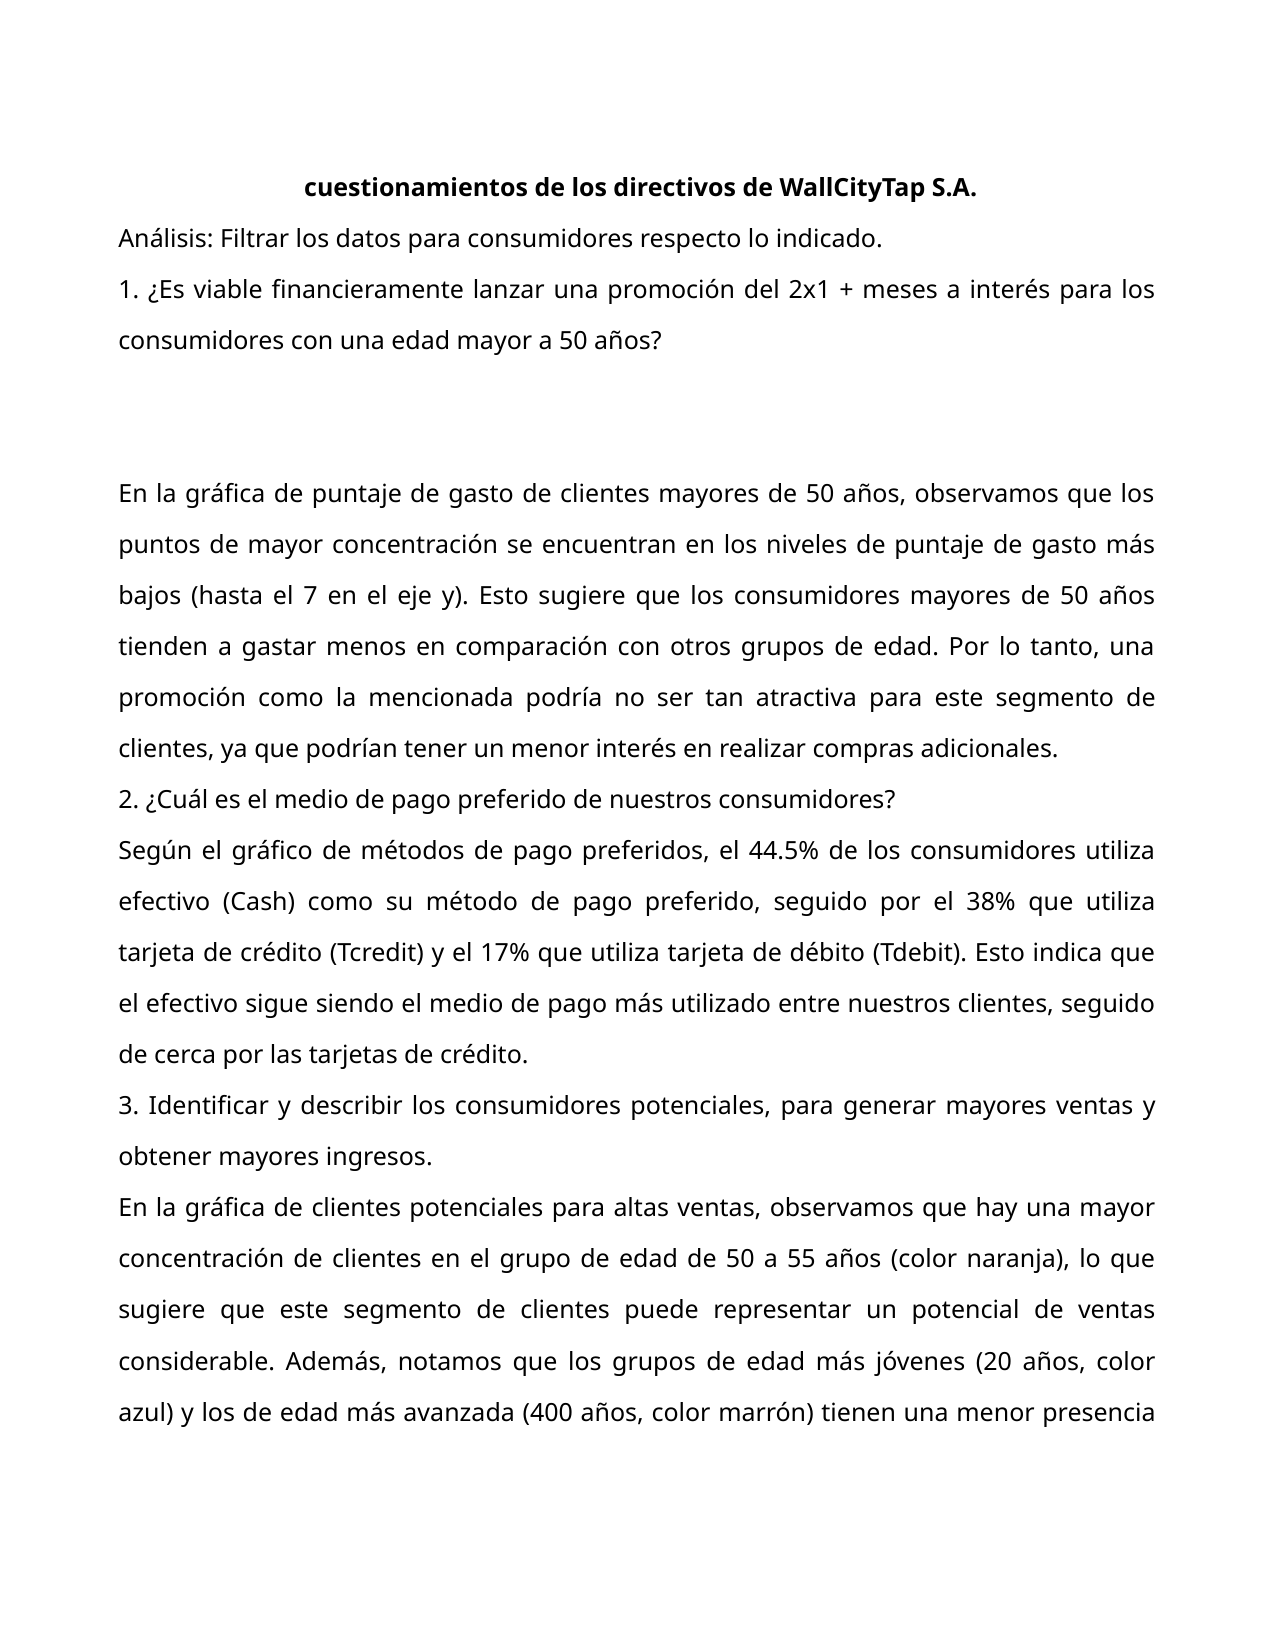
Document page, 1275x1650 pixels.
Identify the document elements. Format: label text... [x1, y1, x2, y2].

text 1. ¿Es viable financieramente lanzar una promoción del 2x1 + meses a interés para los consumidores con una edad mayor a 50 años? [118, 271, 1157, 356]
text Análisis: Filtrar los datos para consumidores respecto lo indicado. [118, 220, 1157, 254]
text En la gráfica de puntaje de gasto de clientes mayores de 50 años, observamos que los puntos de mayor concentración se encuentran en los niveles de puntaje de gasto más bajos (hasta el 7 en el eje y). Esto sugiere que los consumidores mayores de 50 años tienden a gastar menos en comparación con otros grupos de edad. Por lo tanto, una promoción como la mencionada podría no ser tan atractiva para este segmento de clientes, ya que podrían tener un menor interés en realizar compras adicionales. [118, 475, 1157, 765]
text 3. Identificar y describir los consumidores potenciales, para generar mayores ventas y obtener mayores ingresos. [118, 1088, 1157, 1173]
text Según el gráfico de métodos de pago preferidos, el 44.5% de los consumidores utiliza efectivo (Cash) como su método de pago preferido, seguido por el 38% que utiliza tarjeta de crédito (Tcredit) y el 17% que utiliza tarjeta de débito (Tdebit). Esto indica que el efectivo sigue siendo el medio de pago más utilizado entre nuestros clientes, seguido de cerca por las tarjetas de crédito. [118, 833, 1157, 1071]
text 2. ¿Cuál es el medio de pago preferido de nuestros consumidores? [118, 782, 1157, 816]
text En la gráfica de clientes potenciales para altas ventas, observamos que hay una mayor concentración de clientes en el grupo de edad de 50 a 55 años (color naranja), lo que sugiere que este segmento de clientes puede representar un potencial de ventas considerable. Además, notamos que los grupos de edad más jóvenes (20 años, color azul) y los de edad más avanzada (400 años, color marrón) tienen una menor presencia [118, 1190, 1157, 1428]
text cuestionamientos de los directivos de WallCityTap S.A. [118, 169, 1157, 203]
